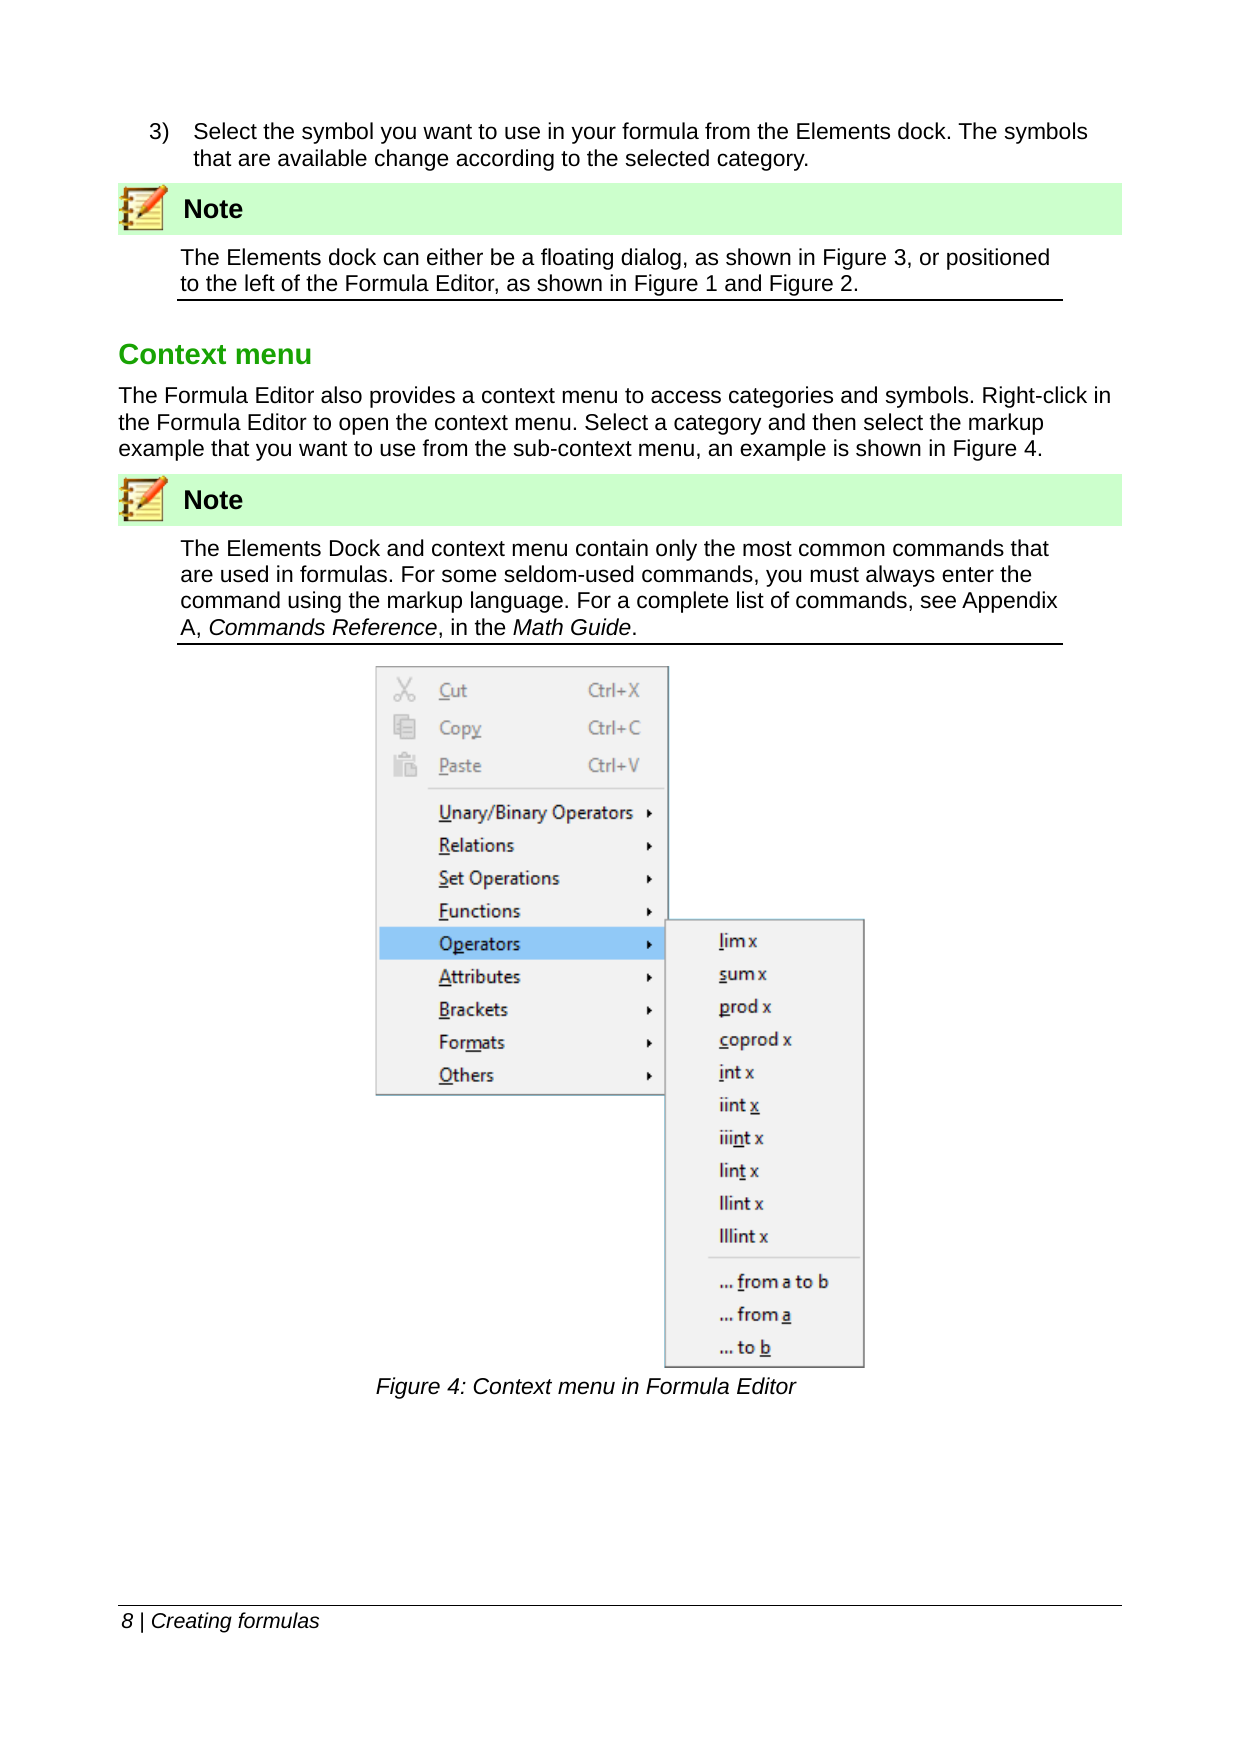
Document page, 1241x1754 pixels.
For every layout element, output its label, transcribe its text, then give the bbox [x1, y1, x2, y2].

list Select the symbol you want to use in your formula from the Elements dock. The symbols that are available change according to the selected category. [169, 118, 1122, 171]
subtitle Context menu [118, 337, 1122, 370]
text Figure 4: Context menu in Formula Editor [376, 1368, 864, 1399]
picture [375, 666, 865, 1368]
picture [119, 183, 170, 234]
text The Formula Editor also provides a context menu to access categories and symbols. Right-click in the Formula Editor to open the context menu. Select a category and then select the markup example that you want to use from the sub-context menu, an example is shown in Figure 4. [118, 382, 1122, 461]
picture [119, 474, 170, 525]
text The Elements dock can either be a floating dialog, as shown in Figure 3, or positioned to the left of the Formula Editor, as shown in Figure 1 and Figure 2. [177, 241, 1063, 299]
text The Elements Dock and context menu contain only the most common commands that are used in formulas. For some seldom-used commands, you must always enter the command using the markup language. For a complete list of commands, see Appendix A, Commands Reference, in the Math Guide. [177, 532, 1063, 643]
subtitle Note [118, 183, 1122, 235]
subtitle Note [118, 474, 1122, 526]
